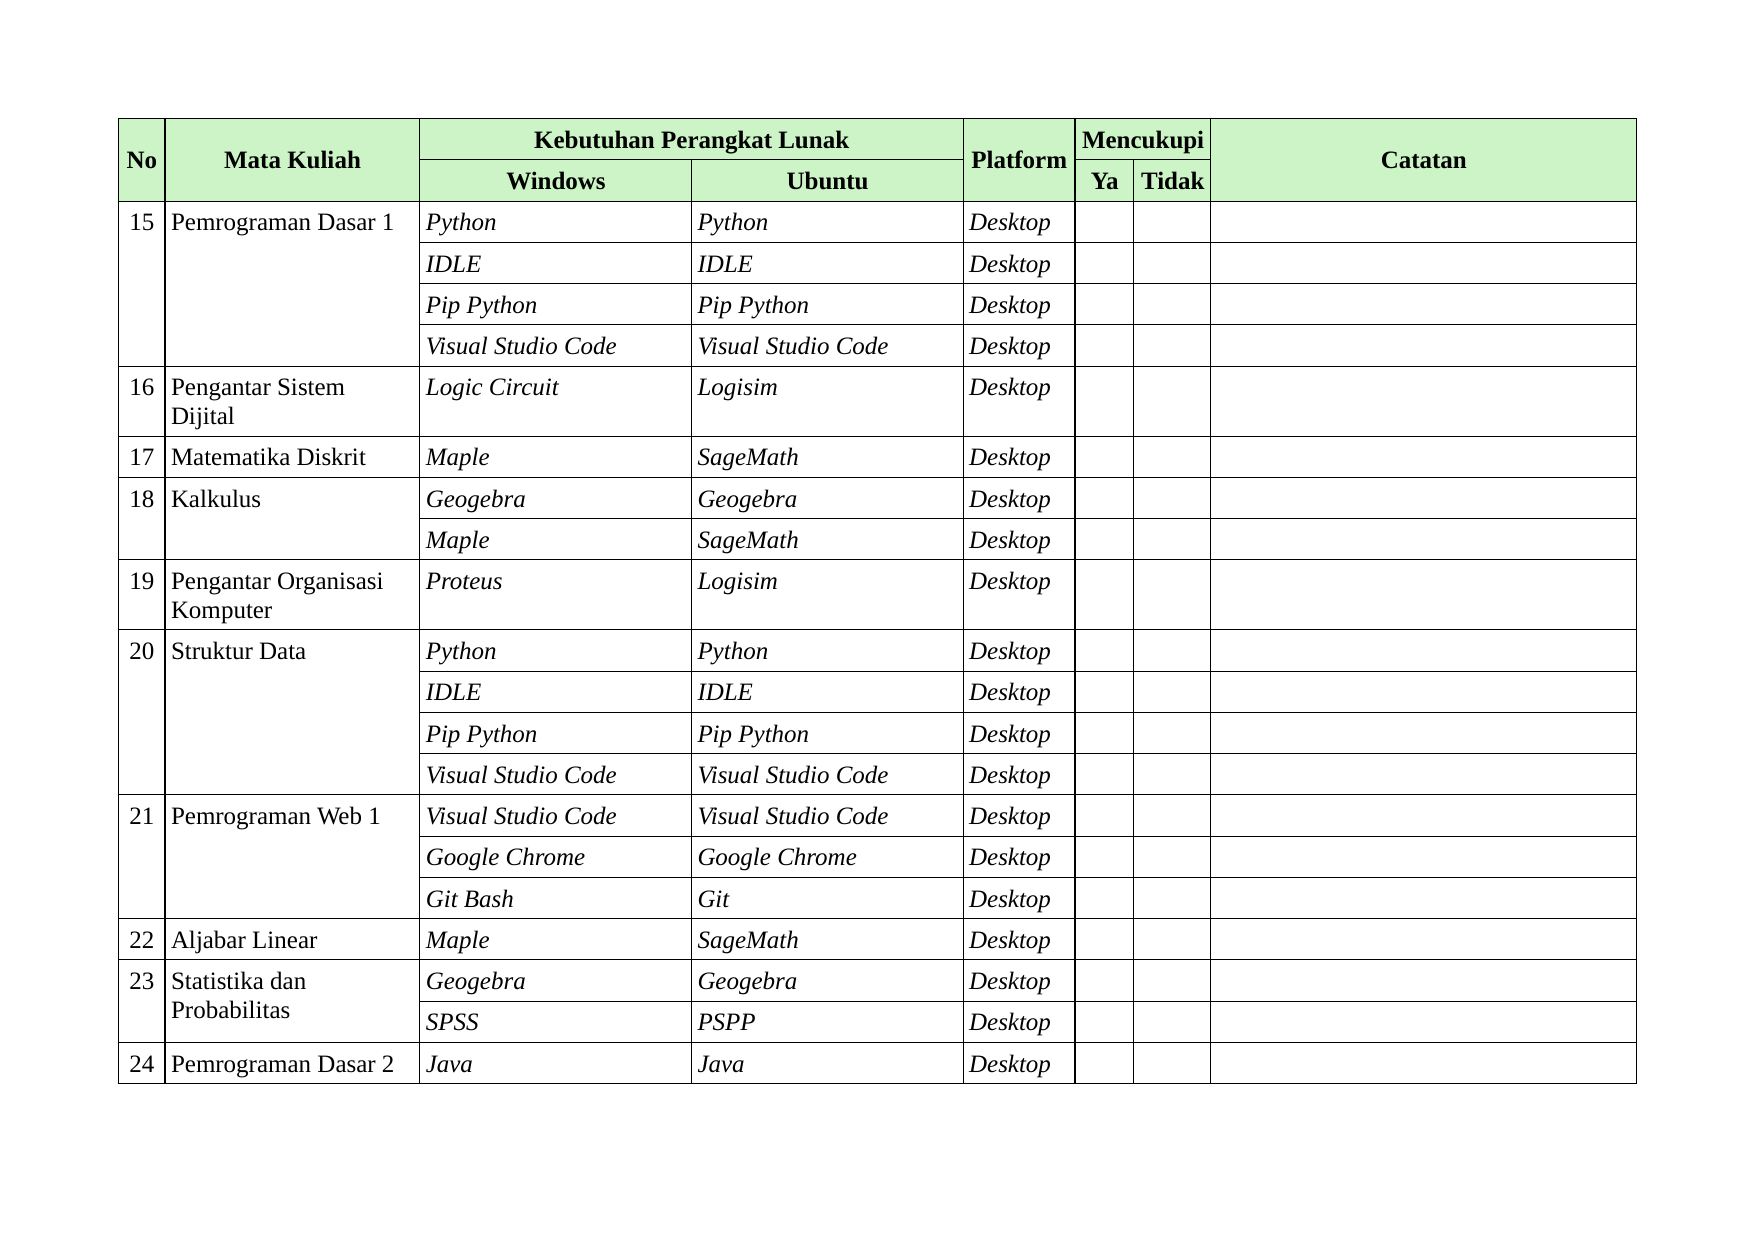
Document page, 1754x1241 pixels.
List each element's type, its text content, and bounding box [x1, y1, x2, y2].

table_cell 15 [119, 202, 164, 366]
table_cell [1076, 560, 1133, 629]
table_cell Python [420, 630, 691, 671]
table_cell [1211, 795, 1636, 836]
table_cell Windows [420, 160, 691, 201]
table_cell Aljabar Linear [166, 919, 419, 959]
table_cell 18 [119, 478, 164, 559]
table_cell Python [420, 202, 691, 242]
table_cell Logisim [692, 367, 963, 436]
table_cell Visual Studio Code [692, 325, 963, 366]
table_cell [1076, 837, 1133, 877]
table_cell Python [692, 630, 963, 671]
table_cell Visual Studio Code [420, 325, 691, 366]
table_cell Desktop [964, 672, 1074, 712]
table_cell Desktop [964, 919, 1074, 959]
table_cell Desktop [964, 202, 1074, 242]
table_cell Pip Python [420, 713, 691, 753]
table_cell [1076, 284, 1133, 324]
table_cell Pengantar Sistem Dijital [166, 367, 419, 436]
table_cell [1076, 672, 1133, 712]
table_cell 16 [119, 367, 164, 436]
table_cell Desktop [964, 325, 1074, 366]
table_cell [1134, 754, 1210, 794]
table_cell SageMath [692, 919, 963, 959]
table_cell [1134, 1002, 1210, 1042]
table_cell [1211, 1002, 1636, 1042]
table_cell Statistika dan Probabilitas [166, 960, 419, 1042]
table_cell SageMath [692, 519, 963, 559]
table_cell Ya [1076, 160, 1133, 201]
table_cell Tidak [1134, 160, 1210, 201]
table_cell Desktop [964, 878, 1074, 918]
table_cell [1211, 754, 1636, 794]
table_cell Kalkulus [166, 478, 419, 559]
table_cell 17 [119, 437, 164, 477]
table_cell [1211, 202, 1636, 242]
table_cell Java [692, 1043, 963, 1083]
table_cell [1211, 878, 1636, 918]
table_cell [1076, 1043, 1133, 1083]
table_cell [1211, 478, 1636, 518]
table_cell Pemrograman Dasar 1 [166, 202, 419, 366]
table_cell [1076, 519, 1133, 559]
table_cell [1076, 754, 1133, 794]
table_cell [1076, 919, 1133, 959]
table_header Catatan [1211, 119, 1636, 201]
table_cell [1134, 960, 1210, 1001]
table_cell Pip Python [420, 284, 691, 324]
table_cell [1134, 919, 1210, 959]
table_header Mencukupi [1076, 119, 1210, 159]
table_cell Desktop [964, 243, 1074, 283]
table_cell Visual Studio Code [692, 795, 963, 836]
table_cell [1076, 367, 1133, 436]
table_cell Pip Python [692, 284, 963, 324]
table_cell IDLE [420, 243, 691, 283]
table_cell Visual Studio Code [420, 795, 691, 836]
table_cell Desktop [964, 519, 1074, 559]
table_cell Visual Studio Code [692, 754, 963, 794]
table_cell [1211, 325, 1636, 366]
table_header Mata Kuliah [166, 119, 419, 201]
table_cell [1134, 713, 1210, 753]
table_cell [1076, 202, 1133, 242]
table_cell [1076, 960, 1133, 1001]
table_cell [1134, 630, 1210, 671]
table_cell [1211, 367, 1636, 436]
table_cell Desktop [964, 713, 1074, 753]
table_header No [119, 119, 164, 201]
table_cell 21 [119, 795, 164, 918]
table_cell Ubuntu [692, 160, 963, 201]
table_cell [1134, 1043, 1210, 1083]
table_cell Geogebra [692, 478, 963, 518]
table_cell Pip Python [692, 713, 963, 753]
table_cell Java [420, 1043, 691, 1083]
table_cell Geogebra [420, 478, 691, 518]
table_cell [1211, 630, 1636, 671]
table_cell Desktop [964, 1002, 1074, 1042]
table_cell [1134, 284, 1210, 324]
table_cell Desktop [964, 284, 1074, 324]
table_cell [1076, 478, 1133, 518]
table_cell [1076, 795, 1133, 836]
table_cell Matematika Diskrit [166, 437, 419, 477]
table_cell Proteus [420, 560, 691, 629]
table_cell IDLE [692, 243, 963, 283]
table_cell [1211, 560, 1636, 629]
table_cell Desktop [964, 630, 1074, 671]
table_cell [1076, 243, 1133, 283]
table_cell [1134, 202, 1210, 242]
table_cell [1076, 878, 1133, 918]
table_cell [1211, 713, 1636, 753]
table_cell IDLE [420, 672, 691, 712]
table_cell [1076, 630, 1133, 671]
table_cell Desktop [964, 1043, 1074, 1083]
table_cell Desktop [964, 560, 1074, 629]
table_cell [1134, 672, 1210, 712]
table_cell Git [692, 878, 963, 918]
table_header Kebutuhan Perangkat Lunak [420, 119, 963, 159]
table_cell [1134, 519, 1210, 559]
table_cell 22 [119, 919, 164, 959]
table_cell [1134, 437, 1210, 477]
table_cell Pengantar Organisasi Komputer [166, 560, 419, 629]
table_cell [1211, 284, 1636, 324]
table_cell Logisim [692, 560, 963, 629]
table_cell Python [692, 202, 963, 242]
table_cell 19 [119, 560, 164, 629]
table_cell Geogebra [420, 960, 691, 1001]
table_cell [1211, 672, 1636, 712]
table_cell [1134, 243, 1210, 283]
table_cell IDLE [692, 672, 963, 712]
table_cell Desktop [964, 437, 1074, 477]
table_cell [1134, 367, 1210, 436]
table_cell [1211, 519, 1636, 559]
table_cell [1211, 243, 1636, 283]
table_cell SageMath [692, 437, 963, 477]
table_cell [1076, 325, 1133, 366]
table_cell Git Bash [420, 878, 691, 918]
table_cell [1134, 878, 1210, 918]
table_cell Pemrograman Dasar 2 [166, 1043, 419, 1083]
table_cell [1134, 560, 1210, 629]
table_cell [1076, 1002, 1133, 1042]
table_cell 20 [119, 630, 164, 794]
table_cell Pemrograman Web 1 [166, 795, 419, 918]
table_cell [1211, 960, 1636, 1001]
table_cell Google Chrome [420, 837, 691, 877]
table_cell 24 [119, 1043, 164, 1083]
table_cell [1211, 837, 1636, 877]
table_cell [1211, 437, 1636, 477]
table_cell [1076, 713, 1133, 753]
table_cell Struktur Data [166, 630, 419, 794]
table_cell [1211, 919, 1636, 959]
table_cell PSPP [692, 1002, 963, 1042]
table_cell [1076, 437, 1133, 477]
table_cell Desktop [964, 795, 1074, 836]
table_cell [1134, 325, 1210, 366]
table_cell Logic Circuit [420, 367, 691, 436]
table_header Platform [964, 119, 1074, 201]
table_cell [1134, 478, 1210, 518]
table_cell Desktop [964, 837, 1074, 877]
table_cell [1211, 1043, 1636, 1083]
table_cell Visual Studio Code [420, 754, 691, 794]
table_cell Maple [420, 519, 691, 559]
table_cell Maple [420, 919, 691, 959]
table_cell Desktop [964, 960, 1074, 1001]
table_cell Google Chrome [692, 837, 963, 877]
table_cell 23 [119, 960, 164, 1042]
table_cell Desktop [964, 754, 1074, 794]
table_cell SPSS [420, 1002, 691, 1042]
table_cell [1134, 837, 1210, 877]
table_cell [1134, 795, 1210, 836]
table_cell Desktop [964, 478, 1074, 518]
table_cell Geogebra [692, 960, 963, 1001]
table_cell Maple [420, 437, 691, 477]
table_cell Desktop [964, 367, 1074, 436]
